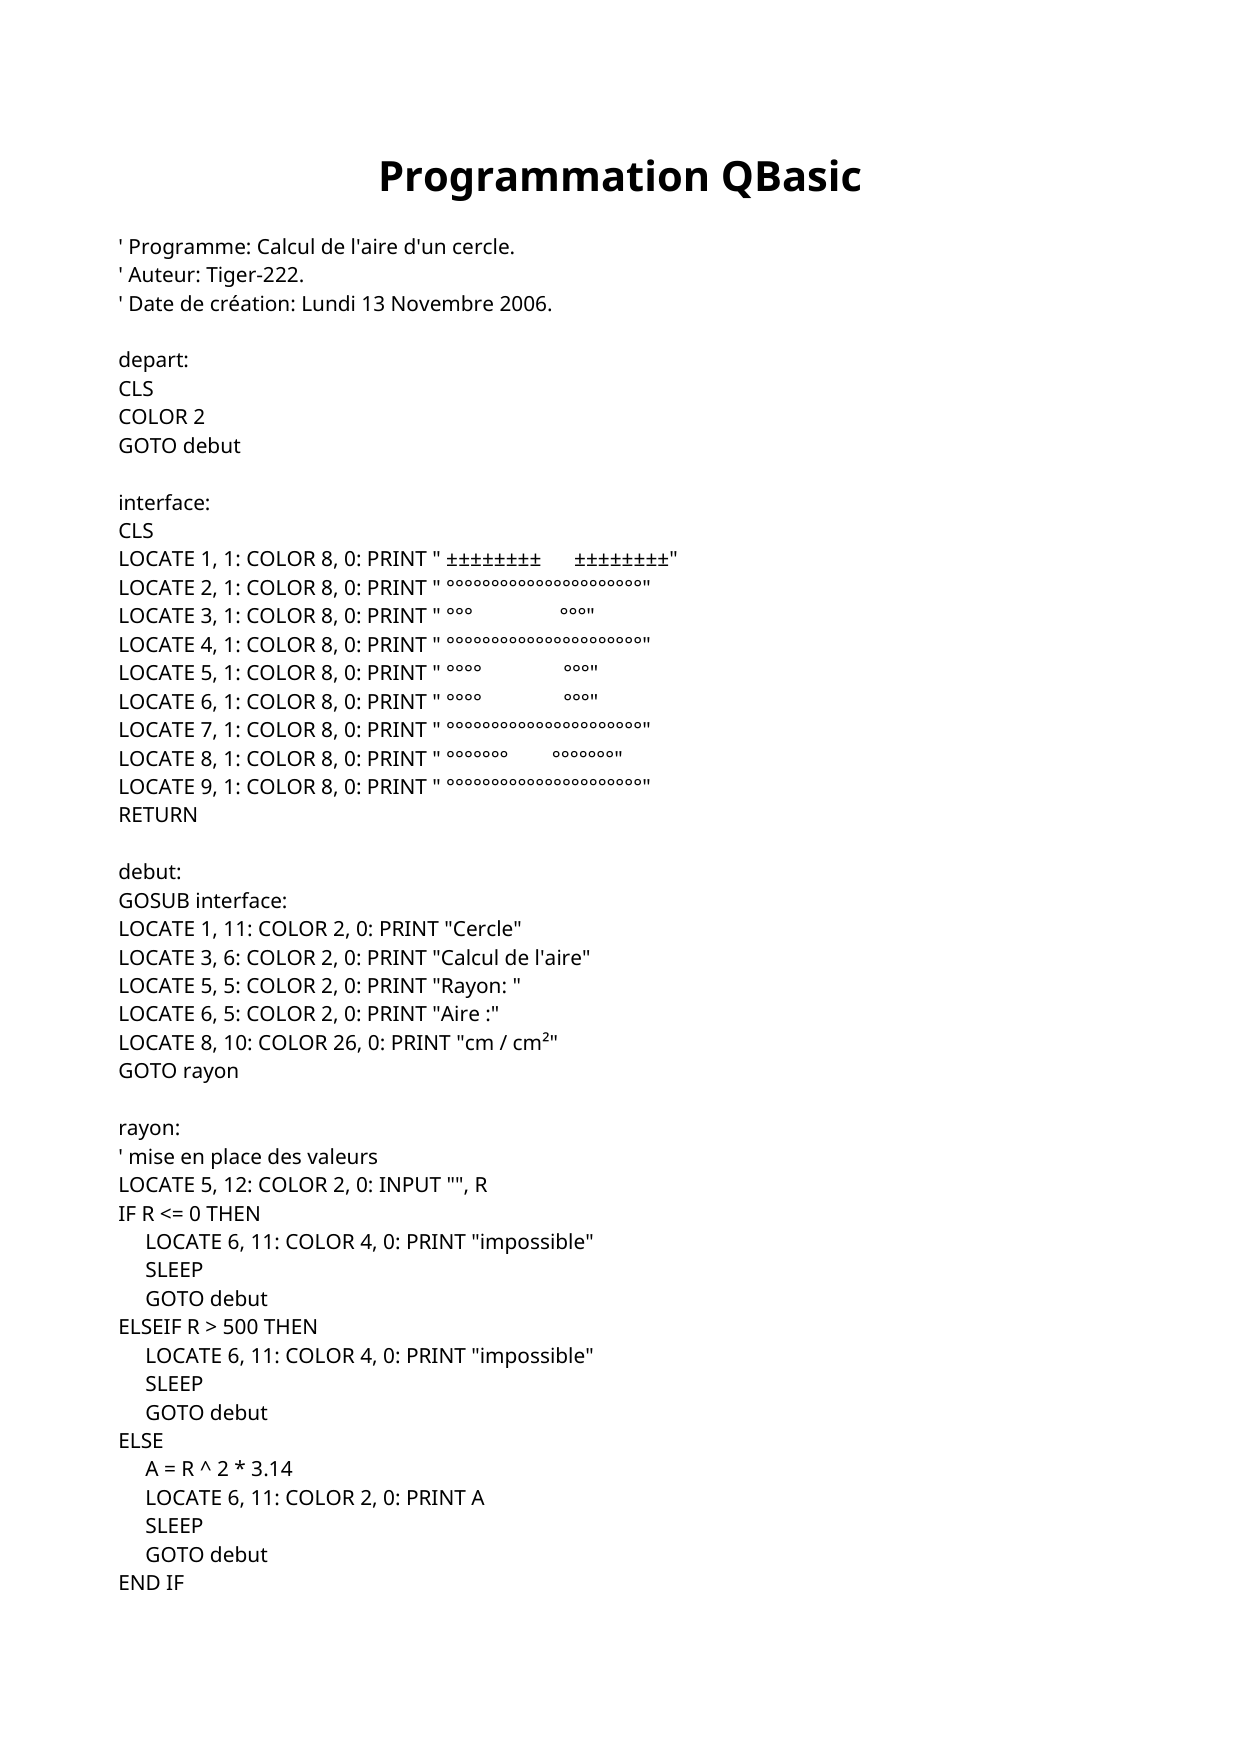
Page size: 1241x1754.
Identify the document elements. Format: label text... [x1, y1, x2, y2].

text LOCATE 6, 1: COLOR 8, 0: PRINT " °°°° °°°" [118, 687, 1122, 715]
text GOTO debut [118, 431, 1122, 459]
text A = R ^ 2 * 3.14 [118, 1454, 1122, 1483]
text COLOR 2 [118, 402, 1122, 431]
text CLS [118, 516, 1122, 544]
text RETURN [118, 801, 1122, 829]
text LOCATE 6, 11: COLOR 2, 0: PRINT A [118, 1483, 1122, 1511]
text GOTO rayon [118, 1056, 1122, 1085]
text LOCATE 8, 1: COLOR 8, 0: PRINT " °°°°°°° °°°°°°°" [118, 744, 1122, 772]
text LOCATE 5, 1: COLOR 8, 0: PRINT " °°°° °°°" [118, 658, 1122, 687]
text ' mise en place des valeurs [118, 1142, 1122, 1170]
text GOTO debut [118, 1284, 1122, 1312]
text IF R <= 0 THEN [118, 1199, 1122, 1227]
text SLEEP [118, 1369, 1122, 1398]
text END IF [118, 1568, 1122, 1597]
text rayon: [118, 1113, 1122, 1142]
text ' Programme: Calcul de l'aire d'un cercle. [118, 232, 1122, 260]
text LOCATE 1, 11: COLOR 2, 0: PRINT "Cercle" [118, 914, 1122, 943]
text ' Auteur: Tiger-222. [118, 260, 1122, 289]
text LOCATE 2, 1: COLOR 8, 0: PRINT " °°°°°°°°°°°°°°°°°°°°°°" [118, 573, 1122, 601]
text LOCATE 3, 1: COLOR 8, 0: PRINT " °°° °°°" [118, 601, 1122, 630]
text ELSEIF R > 500 THEN [118, 1312, 1122, 1341]
text debut: [118, 857, 1122, 886]
text SLEEP [118, 1511, 1122, 1540]
text ELSE [118, 1426, 1122, 1454]
text LOCATE 8, 10: COLOR 26, 0: PRINT "cm / cm²" [118, 1028, 1122, 1056]
text Programmation QBasic [118, 147, 1122, 203]
text GOTO debut [118, 1540, 1122, 1568]
text LOCATE 3, 6: COLOR 2, 0: PRINT "Calcul de l'aire" [118, 943, 1122, 971]
text LOCATE 6, 5: COLOR 2, 0: PRINT "Aire :" [118, 999, 1122, 1028]
text depart: [118, 346, 1122, 374]
text GOSUB interface: [118, 886, 1122, 914]
text LOCATE 9, 1: COLOR 8, 0: PRINT " °°°°°°°°°°°°°°°°°°°°°°" [118, 772, 1122, 801]
text LOCATE 5, 12: COLOR 2, 0: INPUT "", R [118, 1170, 1122, 1199]
text LOCATE 4, 1: COLOR 8, 0: PRINT " °°°°°°°°°°°°°°°°°°°°°°" [118, 630, 1122, 658]
text LOCATE 1, 1: COLOR 8, 0: PRINT " ±±±±±±±± ±±±±±±±±" [118, 544, 1122, 573]
text interface: [118, 488, 1122, 516]
text LOCATE 5, 5: COLOR 2, 0: PRINT "Rayon: " [118, 971, 1122, 999]
text CLS [118, 374, 1122, 402]
text ' Date de création: Lundi 13 Novembre 2006. [118, 289, 1122, 317]
text LOCATE 6, 11: COLOR 4, 0: PRINT "impossible" [118, 1341, 1122, 1369]
text LOCATE 6, 11: COLOR 4, 0: PRINT "impossible" [118, 1227, 1122, 1256]
text LOCATE 7, 1: COLOR 8, 0: PRINT " °°°°°°°°°°°°°°°°°°°°°°" [118, 715, 1122, 744]
text SLEEP [118, 1256, 1122, 1284]
text GOTO debut [118, 1398, 1122, 1426]
